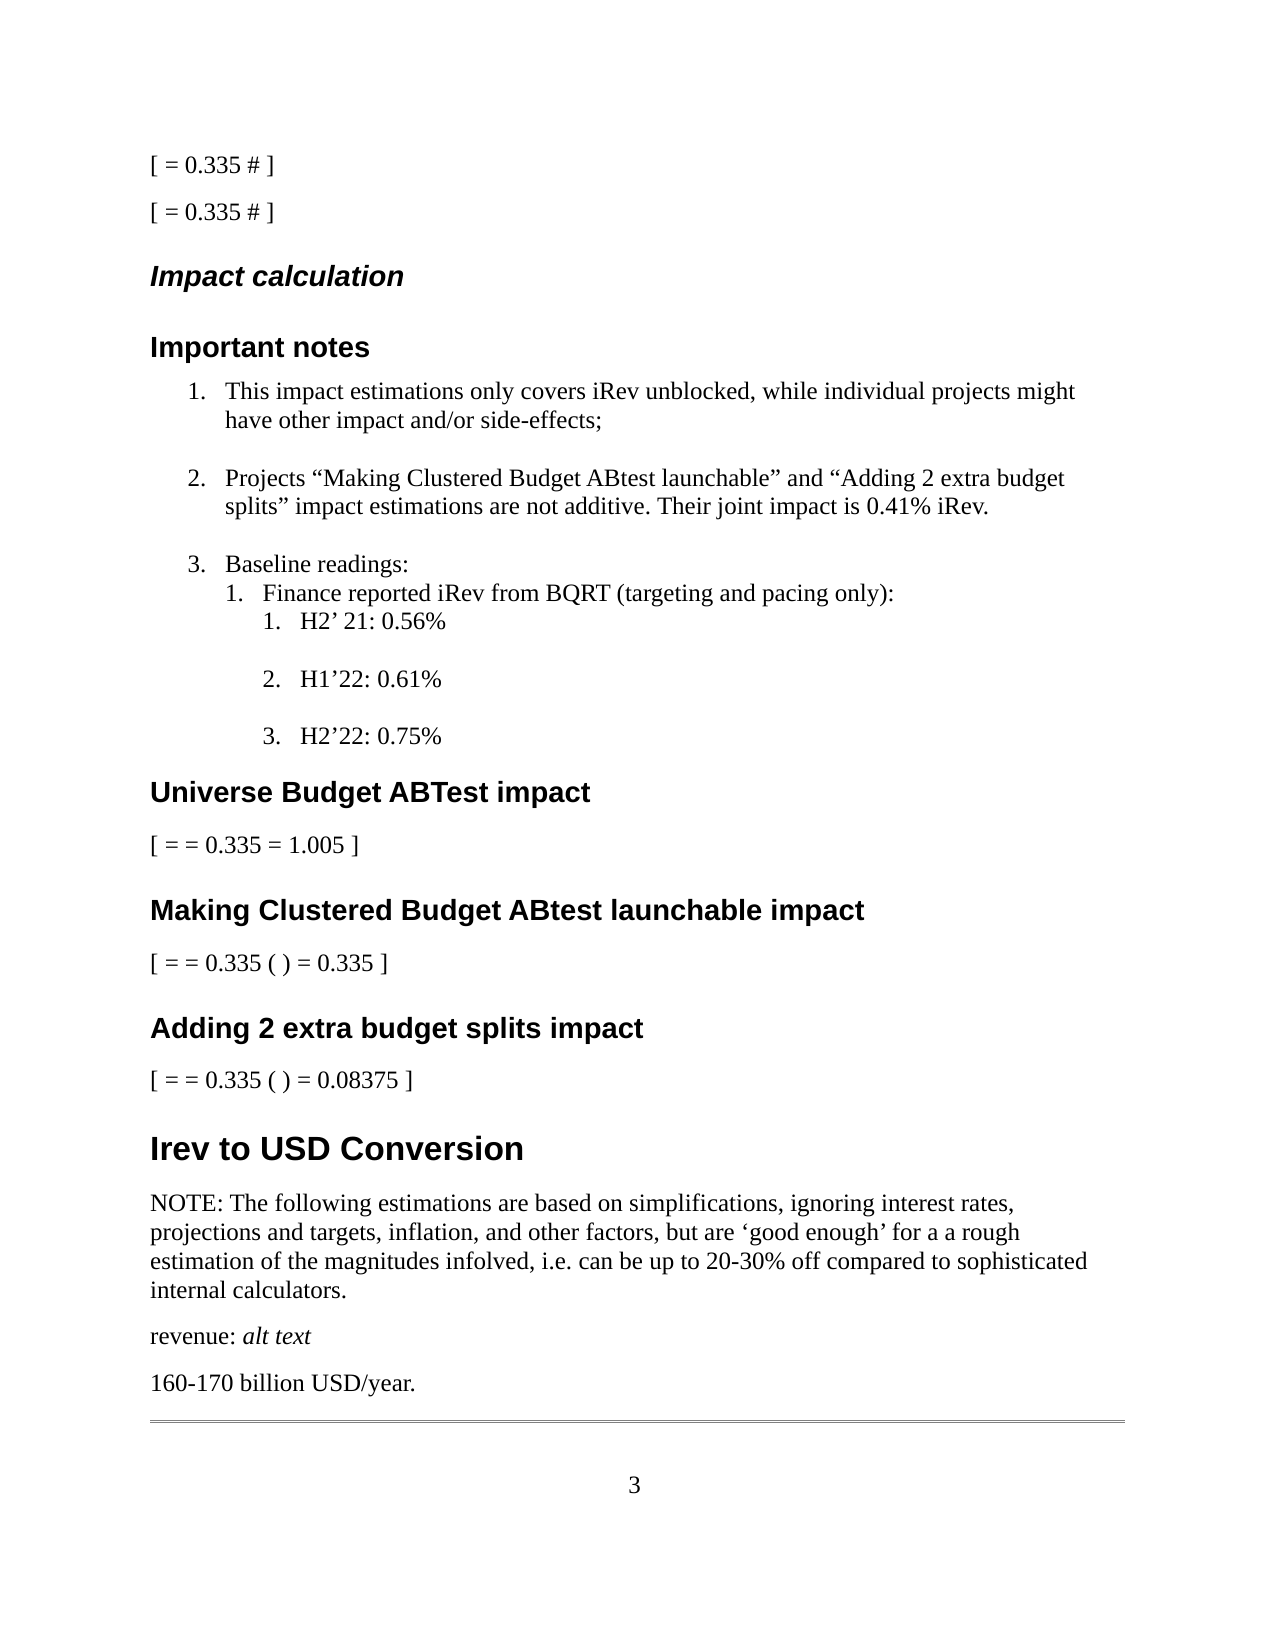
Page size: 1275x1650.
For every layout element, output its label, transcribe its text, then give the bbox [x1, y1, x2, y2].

list H1’22: 0.61% [262, 664, 1125, 721]
text [ = 0.335 # ] [150, 150, 1125, 179]
subtitle Making Clustered Budget ABtest launchable impact [150, 893, 1125, 926]
subtitle Adding 2 extra budget splits impact [150, 1011, 1125, 1044]
text NOTE: The following estimations are based on simplifications, ignoring interest rates, projections and targets, inflation, and other factors, but are ‘good enough’ for a a rough estimation of the magnitudes infolved, i.e. can be up to 20-30% off compared to sophisticated internal calculators. [150, 1188, 1125, 1303]
list Projects “Making Clustered Budget ABtest launchable” and “Adding 2 extra budget splits” impact estimations are not additive. Their joint impact is 0.41% iRev. [187, 463, 1125, 549]
list This impact estimations only covers iRev unblocked, while individual projects might have other impact and/or side-effects; [187, 376, 1125, 463]
subtitle Important notes [150, 330, 1125, 364]
subtitle Irev to USD Conversion [150, 1128, 1125, 1167]
text [ = = 0.335 = 1.005 ] [150, 830, 1125, 859]
list H2’22: 0.75% [262, 721, 1125, 750]
list H2’ 21: 0.56% [262, 606, 1125, 664]
text 160-170 billion USD/year. [150, 1368, 1125, 1397]
text revenue: alt text [150, 1321, 1125, 1350]
list Baseline readings: [187, 549, 1125, 578]
subtitle Universe Budget ABTest impact [150, 775, 1125, 809]
text [ = 0.335 # ] [150, 197, 1125, 225]
subtitle Impact calculation [150, 259, 1125, 293]
text [ = = 0.335 ( ) = 0.335 ] [150, 948, 1125, 977]
list Finance reported iRev from BQRT (targeting and pacing only): [225, 578, 1125, 606]
text [ = = 0.335 ( ) = 0.08375 ] [150, 1066, 1125, 1094]
